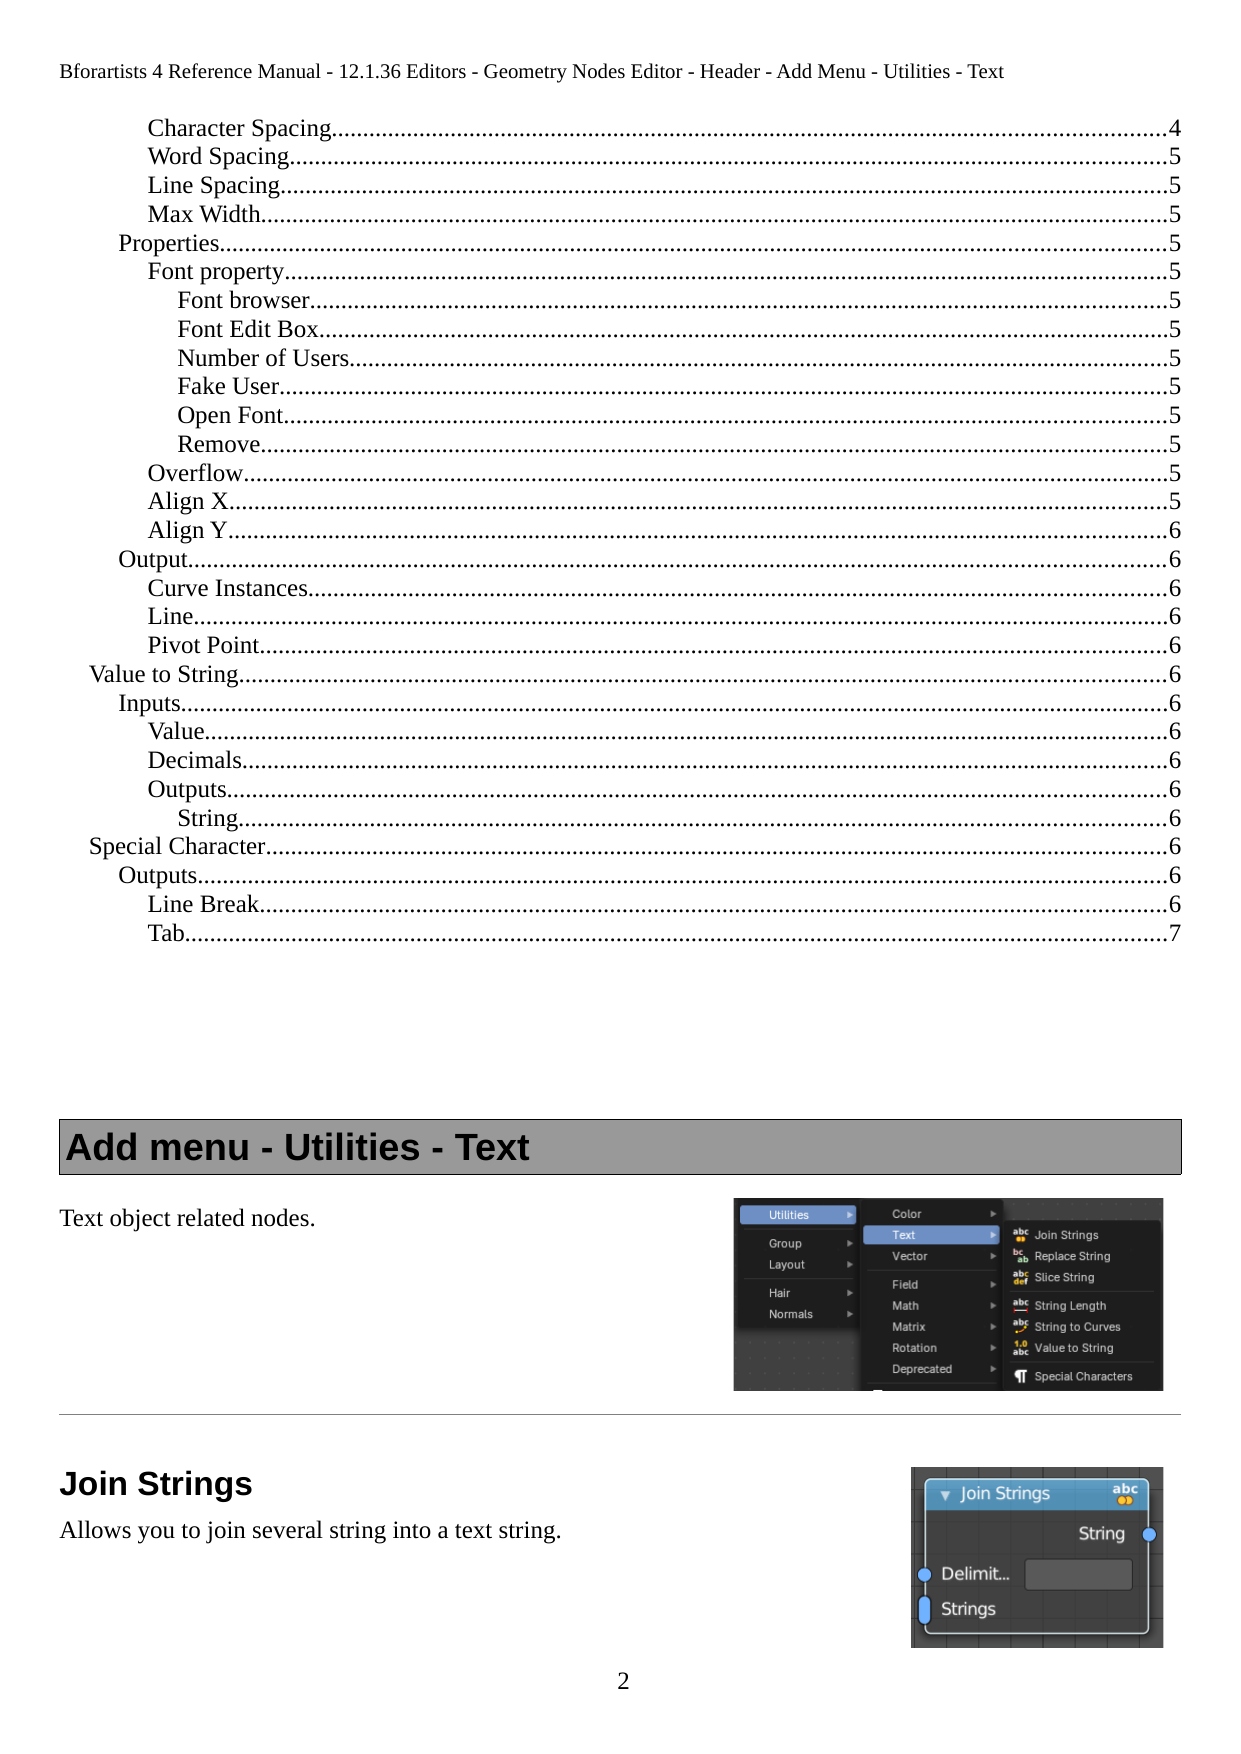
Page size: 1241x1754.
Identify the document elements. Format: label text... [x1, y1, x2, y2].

text Output 6 [118, 544, 1181, 573]
text Font browser 5 [177, 285, 1181, 314]
picture [733, 1198, 1164, 1391]
text Font Edit Box 5 [177, 314, 1181, 343]
text Properties 5 [118, 228, 1181, 256]
text Special Character 6 [88, 831, 1181, 860]
text Align Y 6 [147, 515, 1181, 544]
text Fake User 5 [177, 371, 1181, 400]
text Value to String 6 [88, 659, 1181, 688]
text Inputs 6 [118, 688, 1181, 716]
text String 6 [177, 803, 1181, 831]
text Decimals 6 [147, 745, 1181, 774]
text Max Width 5 [147, 199, 1181, 228]
text Curve Instances 6 [147, 573, 1181, 601]
text Align X 5 [147, 486, 1181, 515]
text Word Spacing 5 [147, 141, 1181, 170]
text Line Spacing 5 [147, 170, 1181, 199]
text Character Spacing 4 [147, 113, 1181, 141]
text Allows you to join several string into a text string. [59, 1515, 911, 1544]
text Font property 5 [147, 256, 1181, 285]
text Tab 7 [147, 918, 1181, 946]
text Outputs 6 [147, 774, 1181, 803]
text Value 6 [147, 716, 1181, 745]
text Remove 5 [177, 429, 1181, 458]
text Line Break 6 [147, 889, 1181, 918]
text Overflow 5 [147, 458, 1181, 486]
table_header Add menu - Utilities - Text [60, 1120, 1181, 1174]
subtitle Join Strings [59, 1464, 1181, 1503]
text Number of Users 5 [177, 343, 1181, 371]
picture [911, 1467, 1164, 1648]
text Pivot Point 6 [147, 630, 1181, 659]
text Text object related nodes. [59, 1203, 733, 1232]
text Outputs 6 [118, 860, 1181, 889]
text Open Font 5 [177, 400, 1181, 429]
text Line 6 [147, 601, 1181, 630]
